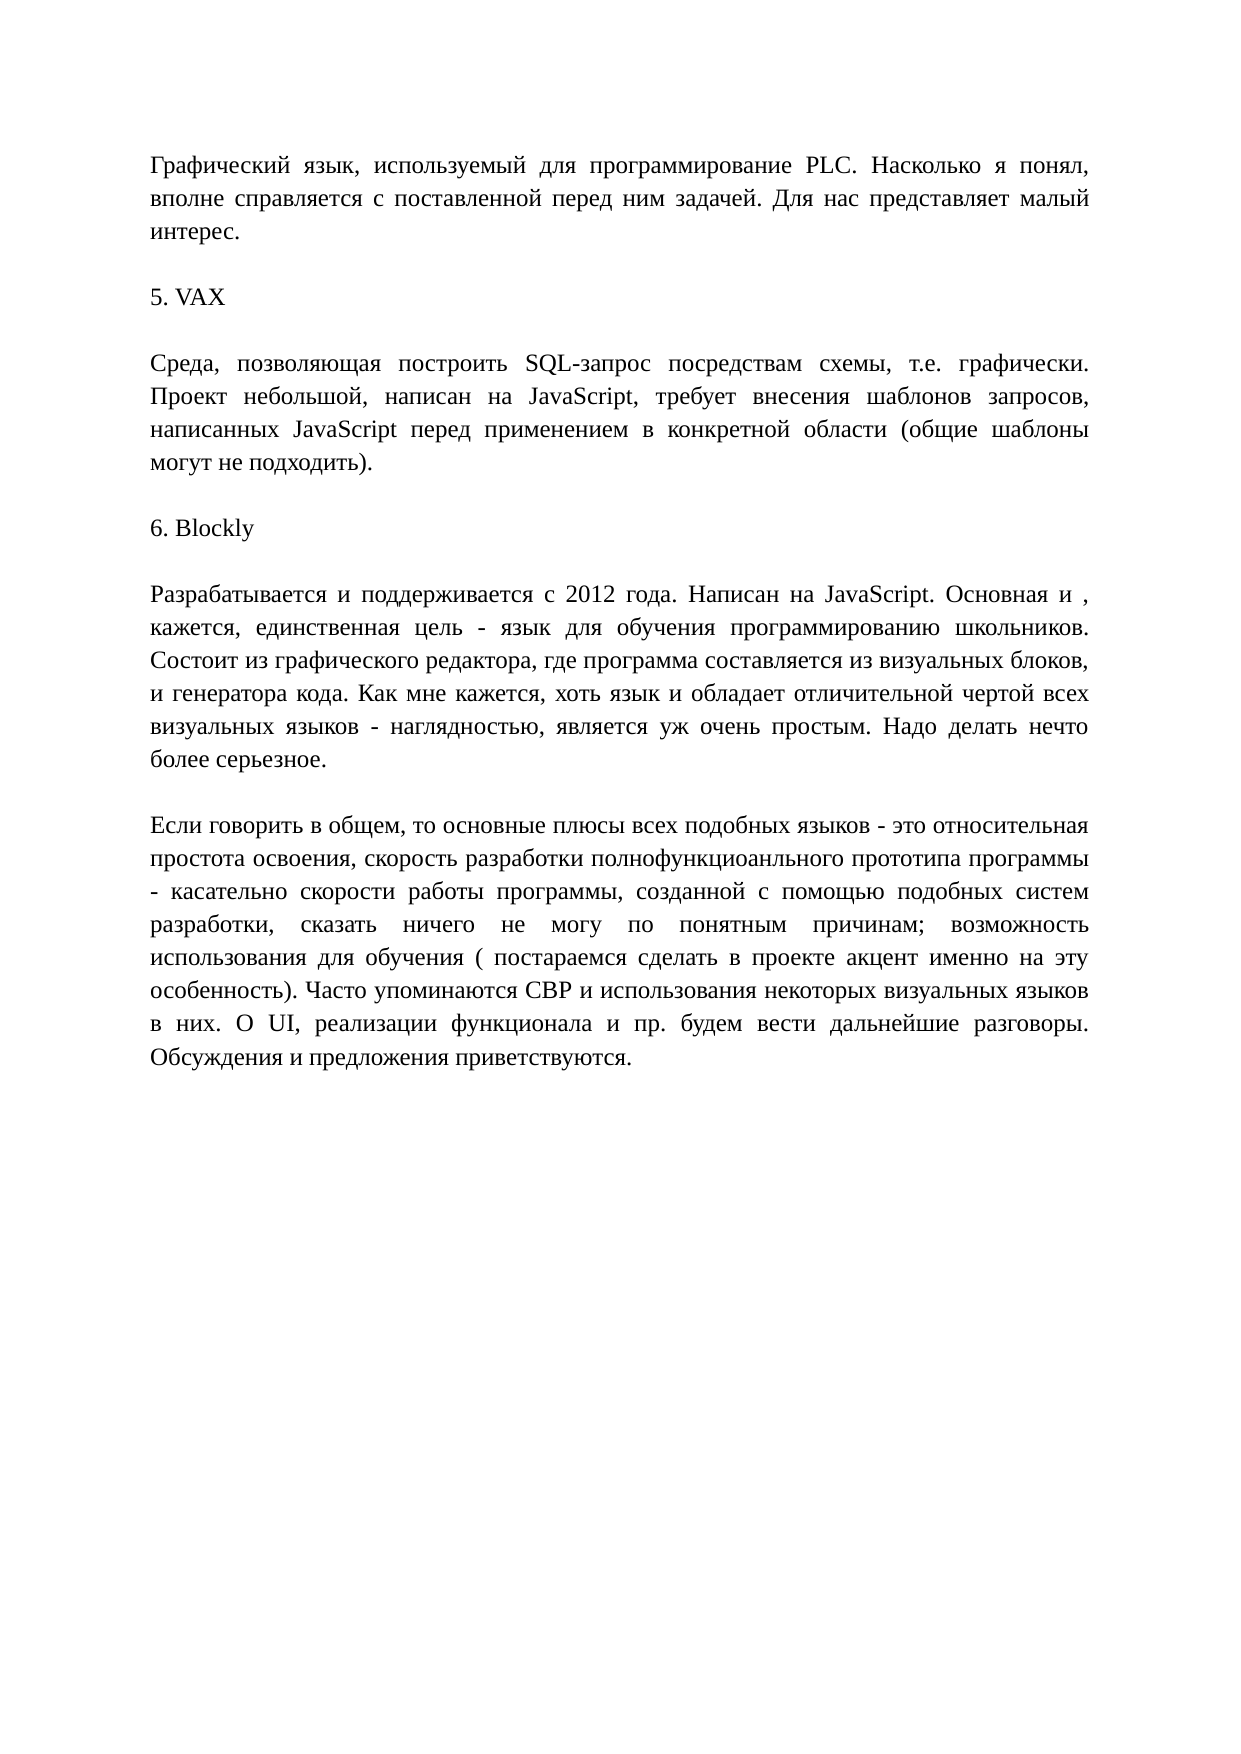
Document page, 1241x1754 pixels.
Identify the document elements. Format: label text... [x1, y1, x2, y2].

text Среда, позволяющая построить SQL-запрос посредствам схемы, т.е. графически. Проект небольшой, написан на JavaScript, требует внесения шаблонов запросов, написанных JavaSсript перед применением в конкретной области (общие шаблоны могут не подходить). [150, 348, 1090, 476]
text 5. VAX [150, 282, 1090, 311]
text Если говорить в общем, то основные плюсы всех подобных языков - это относительная простота освоения, скорость разработки полнофункциоанльного прототипа программы - касательно скорости работы программы, созданной с помощью подобных систем разработки, сказать ничего не могу по понятным причинам; возможность использования для обучения ( постараемся сделать в проекте акцент именно на эту особенность). Часто упоминаются СВР и использования некоторых визуальных языков в них. О UI, реализации функционала и пр. будем вести дальнейшие разговоры. Обсуждения и предложения приветствуются. [150, 810, 1090, 1070]
text Графический язык, используемый для программирование PLC. Насколько я понял, вполне справляется с поставленной перед ним задачей. Для нас представляет малый интерес. [150, 150, 1090, 245]
text 6. Blockly [150, 513, 1090, 542]
text Разрабатывается и поддерживается с 2012 года. Написан на JavaScript. Основная и , кажется, единственная цель - язык для обучения программированию школьников. Состоит из графического редактора, где программа составляется из визуальных блоков, и генератора кода. Как мне кажется, хоть язык и обладает отличительной чертой всех визуальных языков - наглядностью, является уж очень простым. Надо делать нечто более серьезное. [150, 579, 1090, 773]
